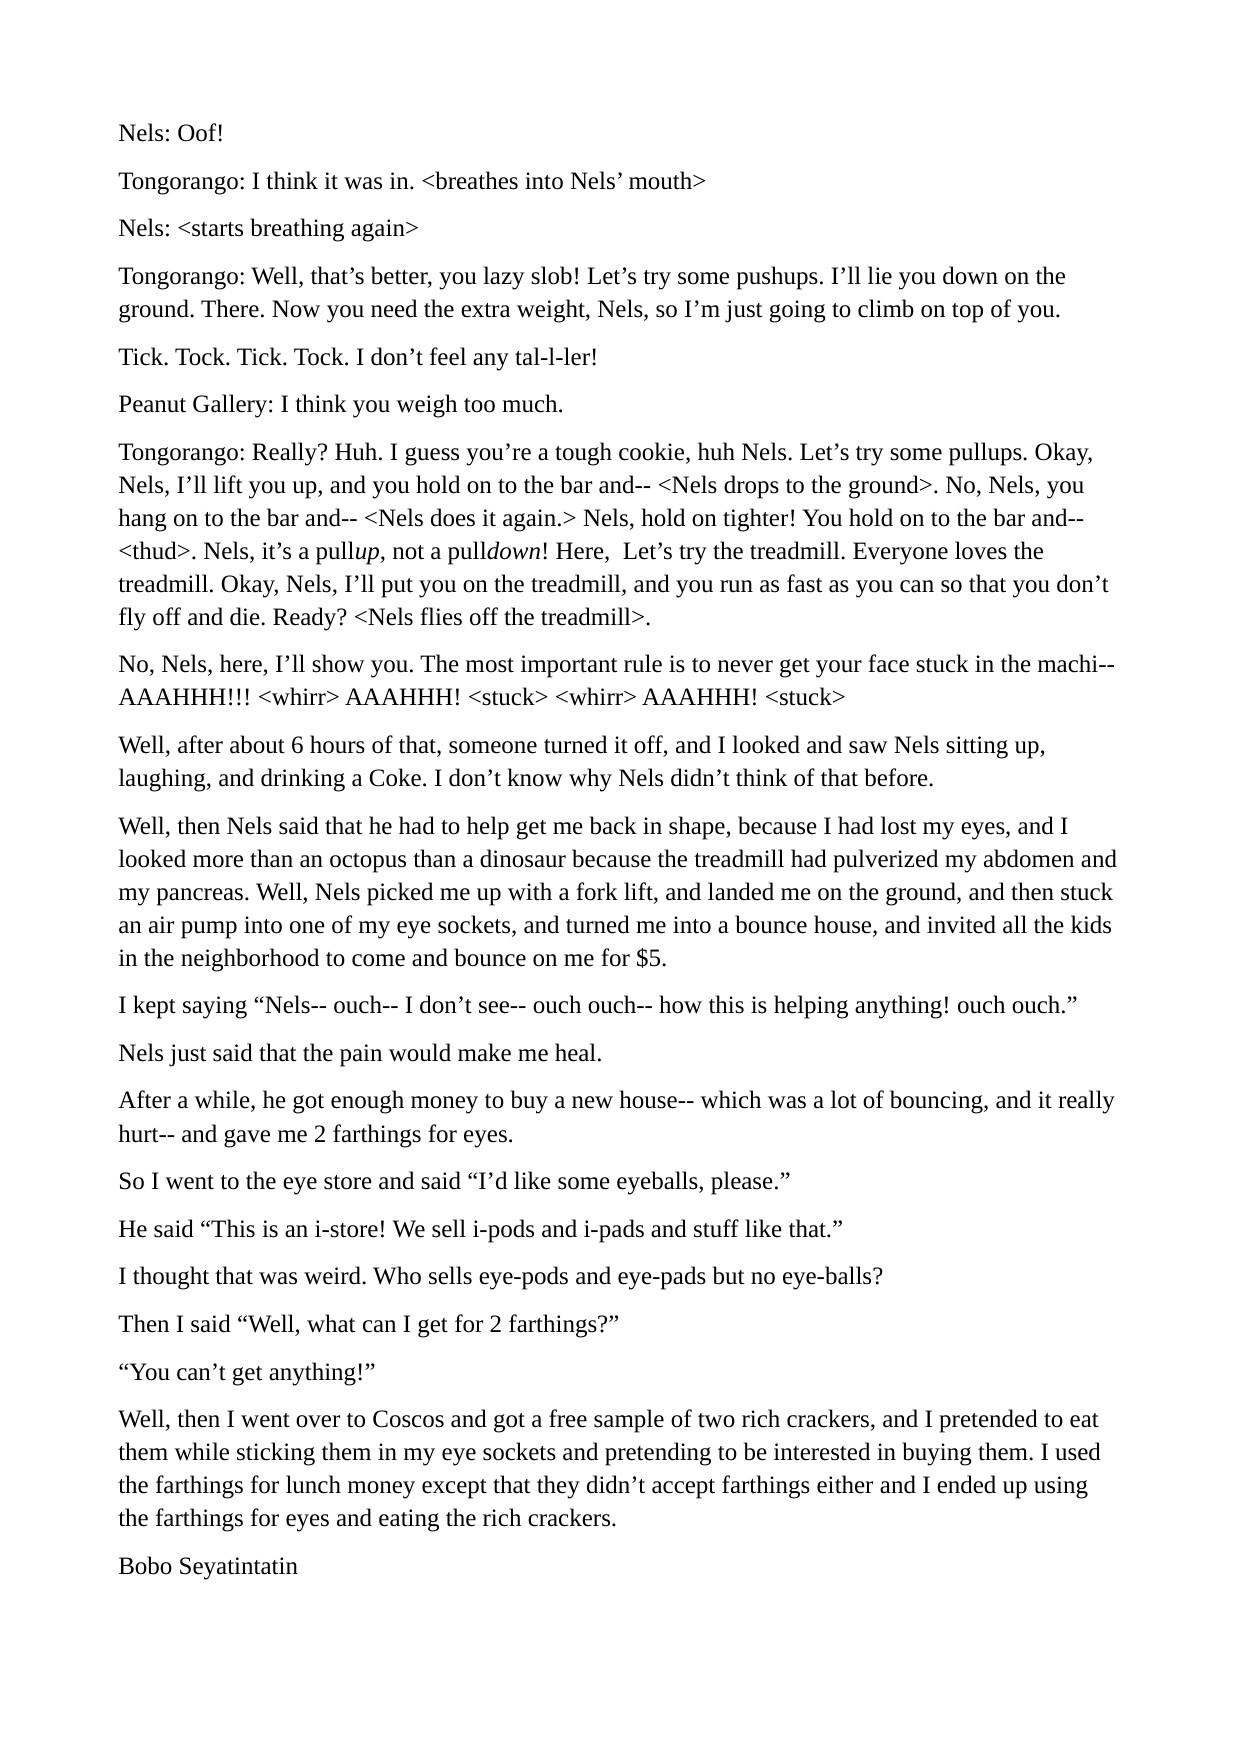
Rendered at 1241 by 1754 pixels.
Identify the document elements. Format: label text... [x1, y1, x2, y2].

text “You can’t get anything!” [118, 1357, 1122, 1385]
text Peanut Gallery: I think you weigh too much. [118, 389, 1122, 418]
text Tongorango: Really? Huh. I guess you’re a tough cookie, huh Nels. Let’s try some pullups. Okay, Nels, I’ll lift you up, and you hold on to the bar and-- <Nels drops to the ground>. No, Nels, you hang on to the bar and-- <Nels does it again.> Nels, hold on tighter! You hold on to the bar and-- <thud>. Nels, it’s a pullup, not a pulldown! Here, Let’s try the treadmill. Everyone loves the treadmill. Okay, Nels, I’ll put you on the treadmill, and you run as fast as you can so that you don’t fly off and die. Ready? <Nels flies off the treadmill>. [118, 437, 1122, 631]
text Nels: Oof! [118, 118, 1122, 147]
text No, Nels, here, I’ll show you. The most important rule is to never get your face stuck in the machi-- AAAHHH!!! <whirr> AAAHHH! <stuck> <whirr> AAAHHH! <stuck> [118, 649, 1122, 711]
text Then I said “Well, what can I get for 2 farthings?” [118, 1309, 1122, 1338]
text Well, then I went over to Coscos and got a free sample of two rich crackers, and I pretended to eat them while sticking them in my eye sockets and pretending to be interested in buying them. I used the farthings for lunch money except that they didn’t accept farthings either and I ended up using the farthings for eyes and eating the rich crackers. [118, 1404, 1122, 1532]
text Tongorango: Well, that’s better, you lazy slob! Let’s try some pushups. I’ll lie you down on the ground. There. Now you need the extra weight, Nels, so I’m just going to climb on top of you. [118, 261, 1122, 323]
text Tick. Tock. Tick. Tock. I don’t feel any tal-l-ler! [118, 342, 1122, 370]
text I kept saying “Nels-- ouch-- I don’t see-- ouch ouch-- how this is helping anything! ouch ouch.” [118, 990, 1122, 1019]
text Well, after about 6 hours of that, someone turned it off, and I looked and saw Nels sitting up, laughing, and drinking a Coke. I don’t know why Nels didn’t think of that before. [118, 730, 1122, 792]
text Tongorango: I think it was in. <breathes into Nels’ mouth> [118, 166, 1122, 194]
text He said “This is an i-store! We sell i-pods and i-pads and stuff like that.” [118, 1214, 1122, 1243]
text Nels: <starts breathing again> [118, 213, 1122, 242]
text Bobo Seyatintatin [118, 1551, 1122, 1580]
text Nels just said that the pain would make me heal. [118, 1038, 1122, 1067]
text After a while, he got enough money to buy a new house-- which was a lot of bouncing, and it really hurt-- and gave me 2 farthings for eyes. [118, 1086, 1122, 1147]
text So I went to the eye store and said “I’d like some eyeballs, please.” [118, 1166, 1122, 1195]
text I thought that was weird. Who sells eye-pods and eye-pads but no eye-balls? [118, 1261, 1122, 1290]
text Well, then Nels said that he had to help get me back in shape, because I had lost my eyes, and I looked more than an octopus than a dinosaur because the treadmill had pulverized my abdomen and my pancreas. Well, Nels picked me up with a fork lift, and landed me on the ground, and then stuck an air pump into one of my eye sockets, and turned me into a bounce house, and invited all the kids in the neighborhood to come and bounce on me for $5. [118, 811, 1122, 972]
